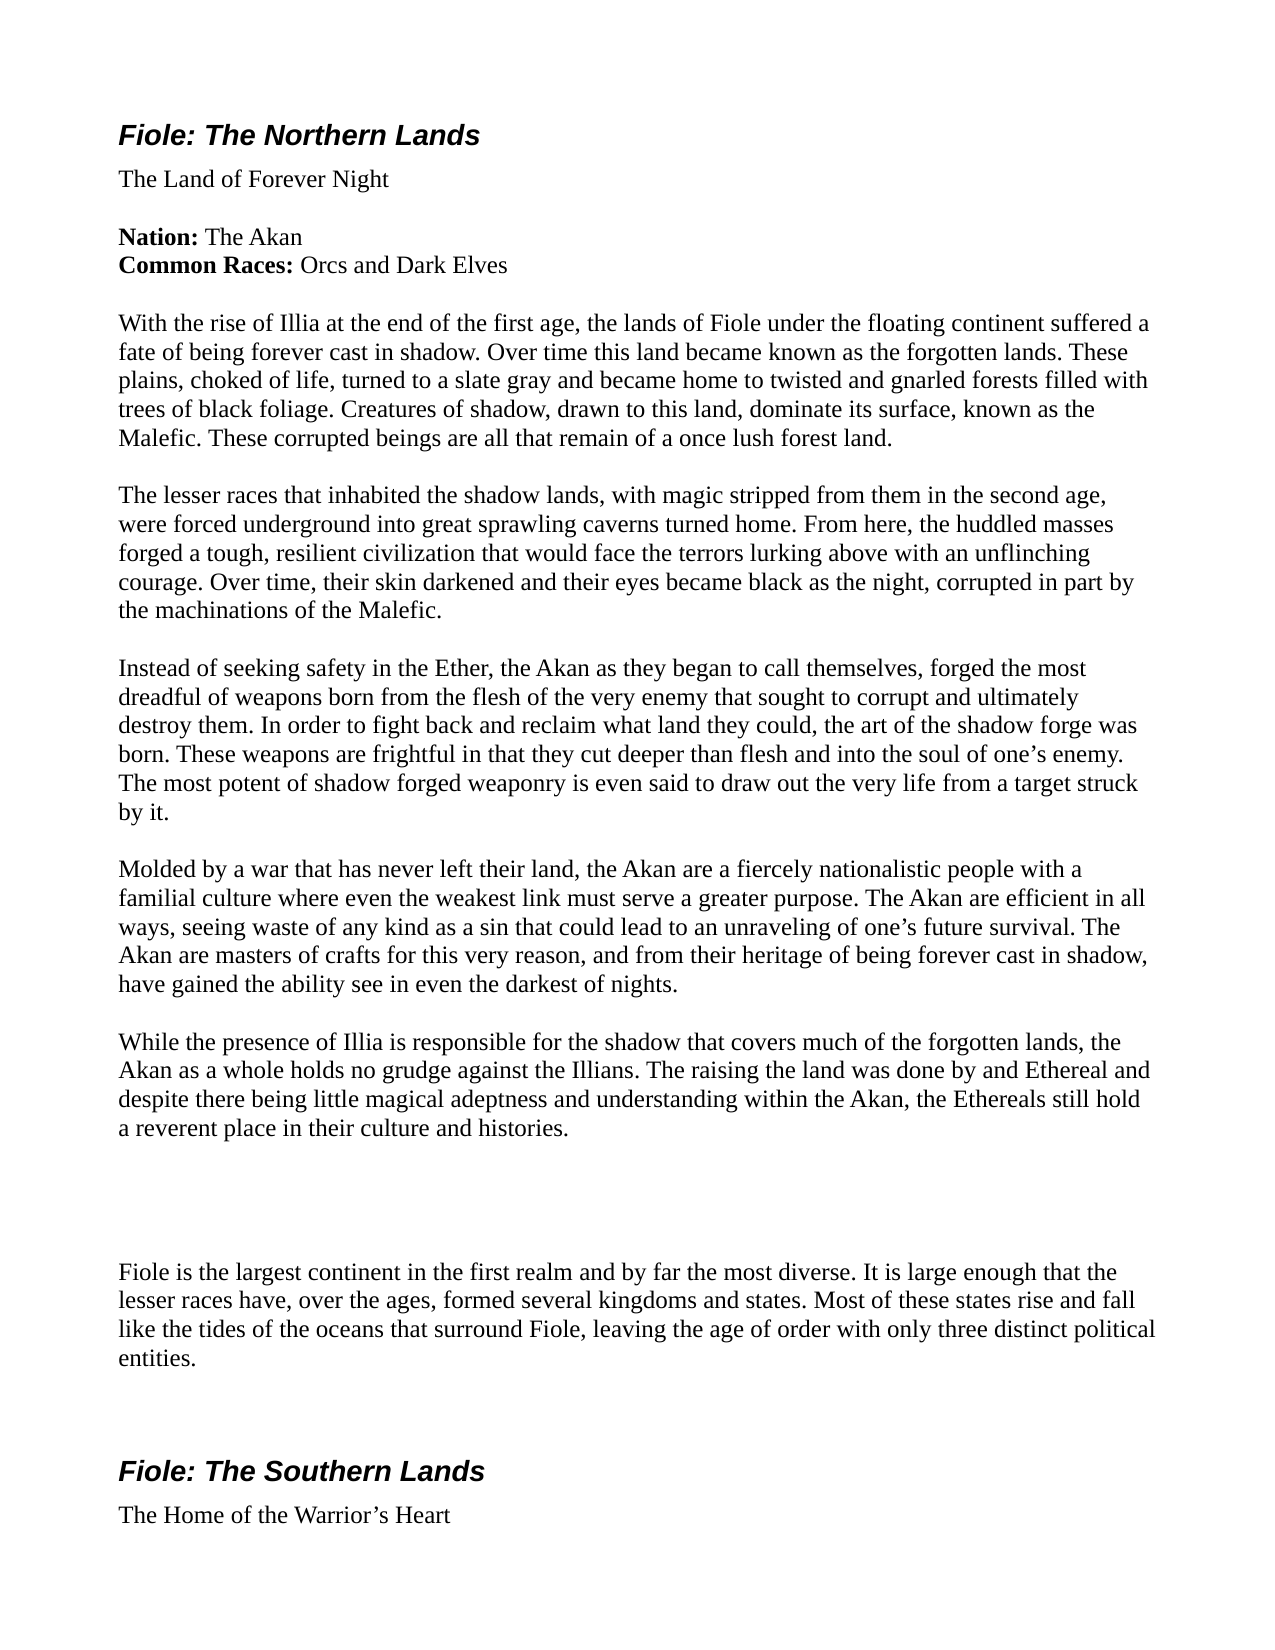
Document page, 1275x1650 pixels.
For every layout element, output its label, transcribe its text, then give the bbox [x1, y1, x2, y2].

subtitle Fiole: The Southern Lands [118, 1454, 1157, 1488]
text Fiole is the largest continent in the first realm and by far the most diverse. It is large enough that the lesser races have, over the ages, formed several kingdoms and states. Most of these states rise and fall like the tides of the oceans that surround Fiole, leaving the age of order with only three distinct political entities. [118, 1257, 1157, 1372]
text Instead of seeking safety in the Ether, the Akan as they began to call themselves, forged the most dreadful of weapons born from the flesh of the very enemy that sought to corrupt and ultimately destroy them. In order to fight back and reclaim what land they could, the art of the shadow forge was born. These weapons are frightful in that they cut deeper than flesh and into the soul of one’s enemy. The most potent of shadow forged weaponry is even said to draw out the very life from a target struck by it. [118, 653, 1157, 825]
text Nation: The Akan [118, 222, 1157, 250]
text Molded by a war that has never left their land, the Akan are a fiercely nationalistic people with a familial culture where even the weakest link must serve a greater purpose. The Akan are efficient in all ways, seeing waste of any kind as a sin that could lead to an unraveling of one’s future survival. The Akan are masters of crafts for this very reason, and from their heritage of being forever cast in shadow, have gained the ability see in even the darkest of nights. [118, 854, 1157, 998]
text The Land of Forever Night [118, 164, 1157, 193]
text The Home of the Warrior’s Heart [118, 1500, 1157, 1529]
subtitle Fiole: The Northern Lands [118, 118, 1157, 152]
text With the rise of Illia at the end of the first age, the lands of Fiole under the floating continent suffered a fate of being forever cast in shadow. Over time this land became known as the forgotten lands. These plains, choked of life, turned to a slate gray and became home to twisted and gnarled forests filled with trees of black foliage. Creatures of shadow, drawn to this land, dominate its surface, known as the Malefic. These corrupted beings are all that remain of a once lush forest land. [118, 308, 1157, 452]
text The lesser races that inhabited the shadow lands, with magic stripped from them in the second age, were forced underground into great sprawling caverns turned home. From here, the huddled masses forged a tough, resilient civilization that would face the terrors lurking above with an unflinching courage. Over time, their skin darkened and their eyes became black as the night, corrupted in part by the machinations of the Malefic. [118, 480, 1157, 624]
text While the presence of Illia is responsible for the shadow that covers much of the forgotten lands, the Akan as a whole holds no grudge against the Illians. The raising the land was done by and Ethereal and despite there being little magical adeptness and understanding within the Akan, the Ethereals still hold a reverent place in their culture and histories. [118, 1027, 1157, 1142]
text Common Races: Orcs and Dark Elves [118, 250, 1157, 279]
